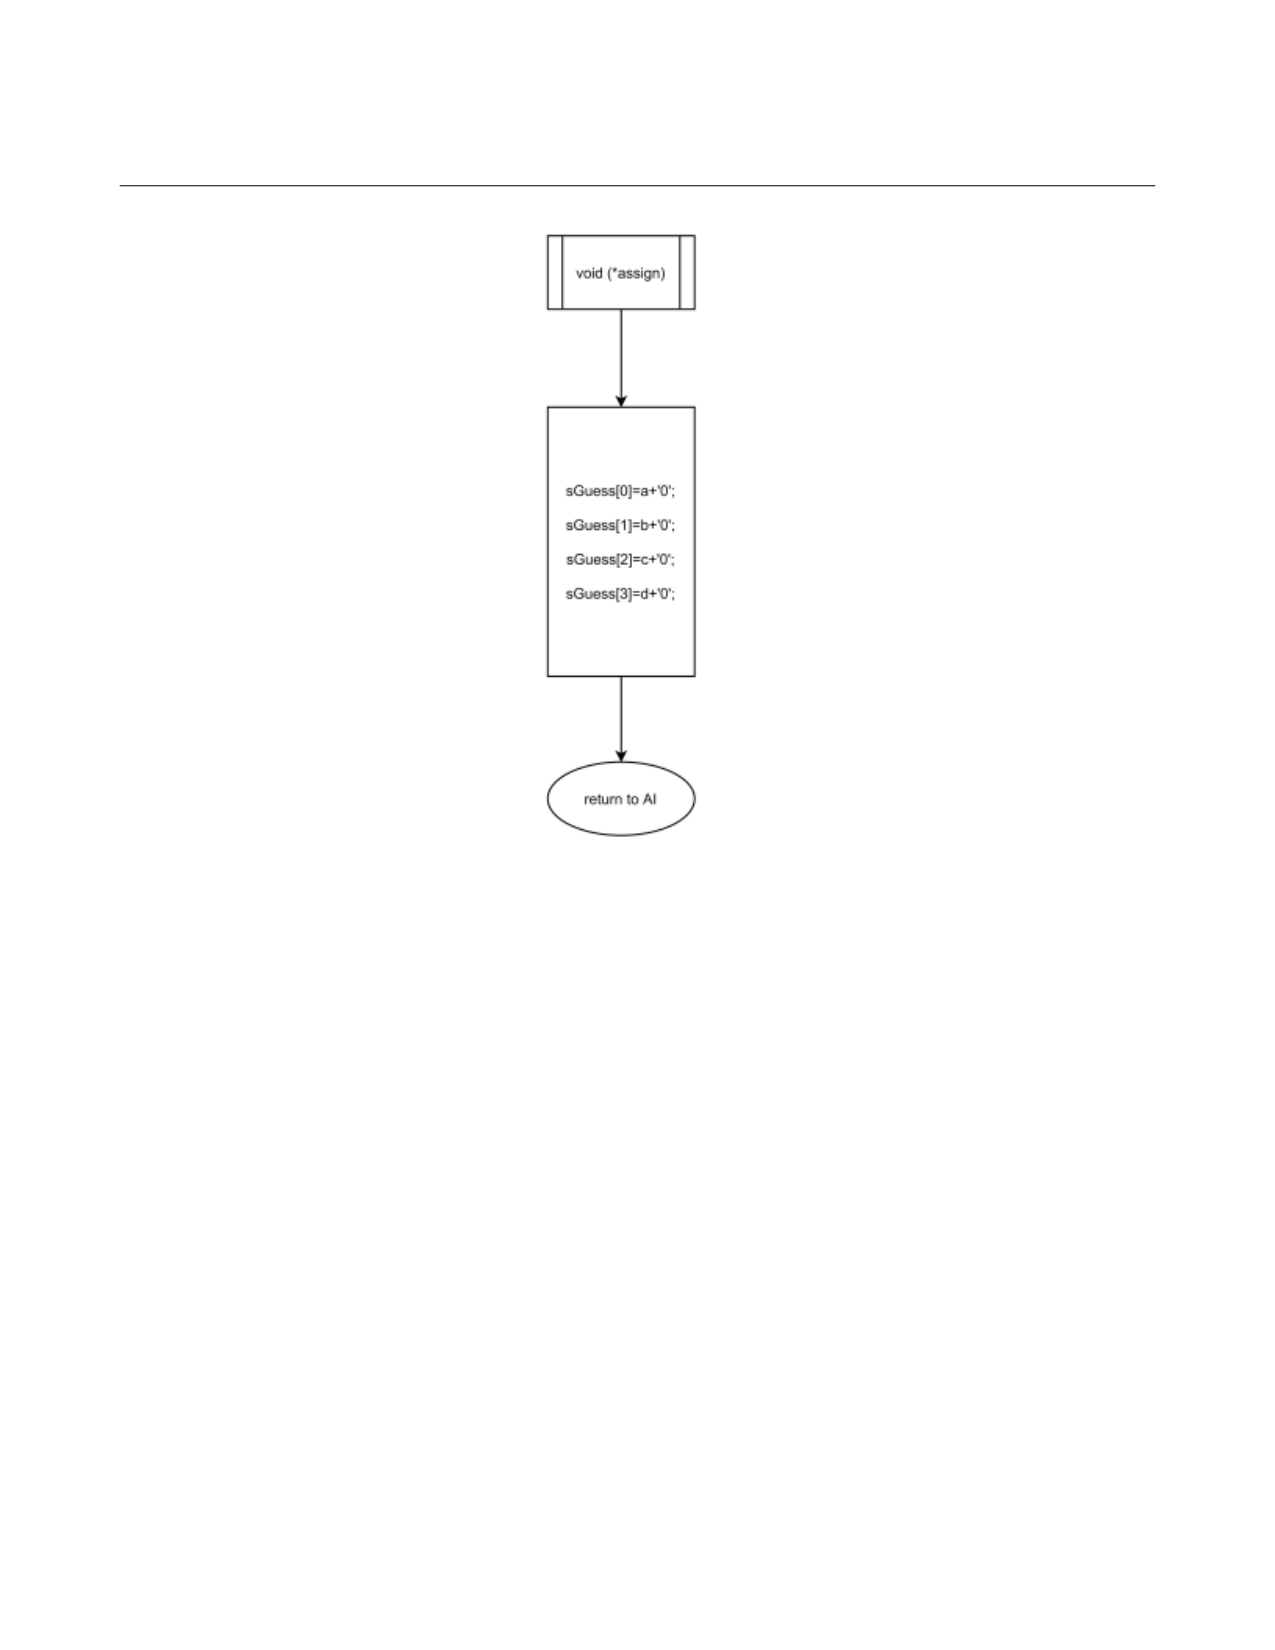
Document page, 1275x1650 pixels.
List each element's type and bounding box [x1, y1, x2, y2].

picture [119, 185, 1156, 1520]
